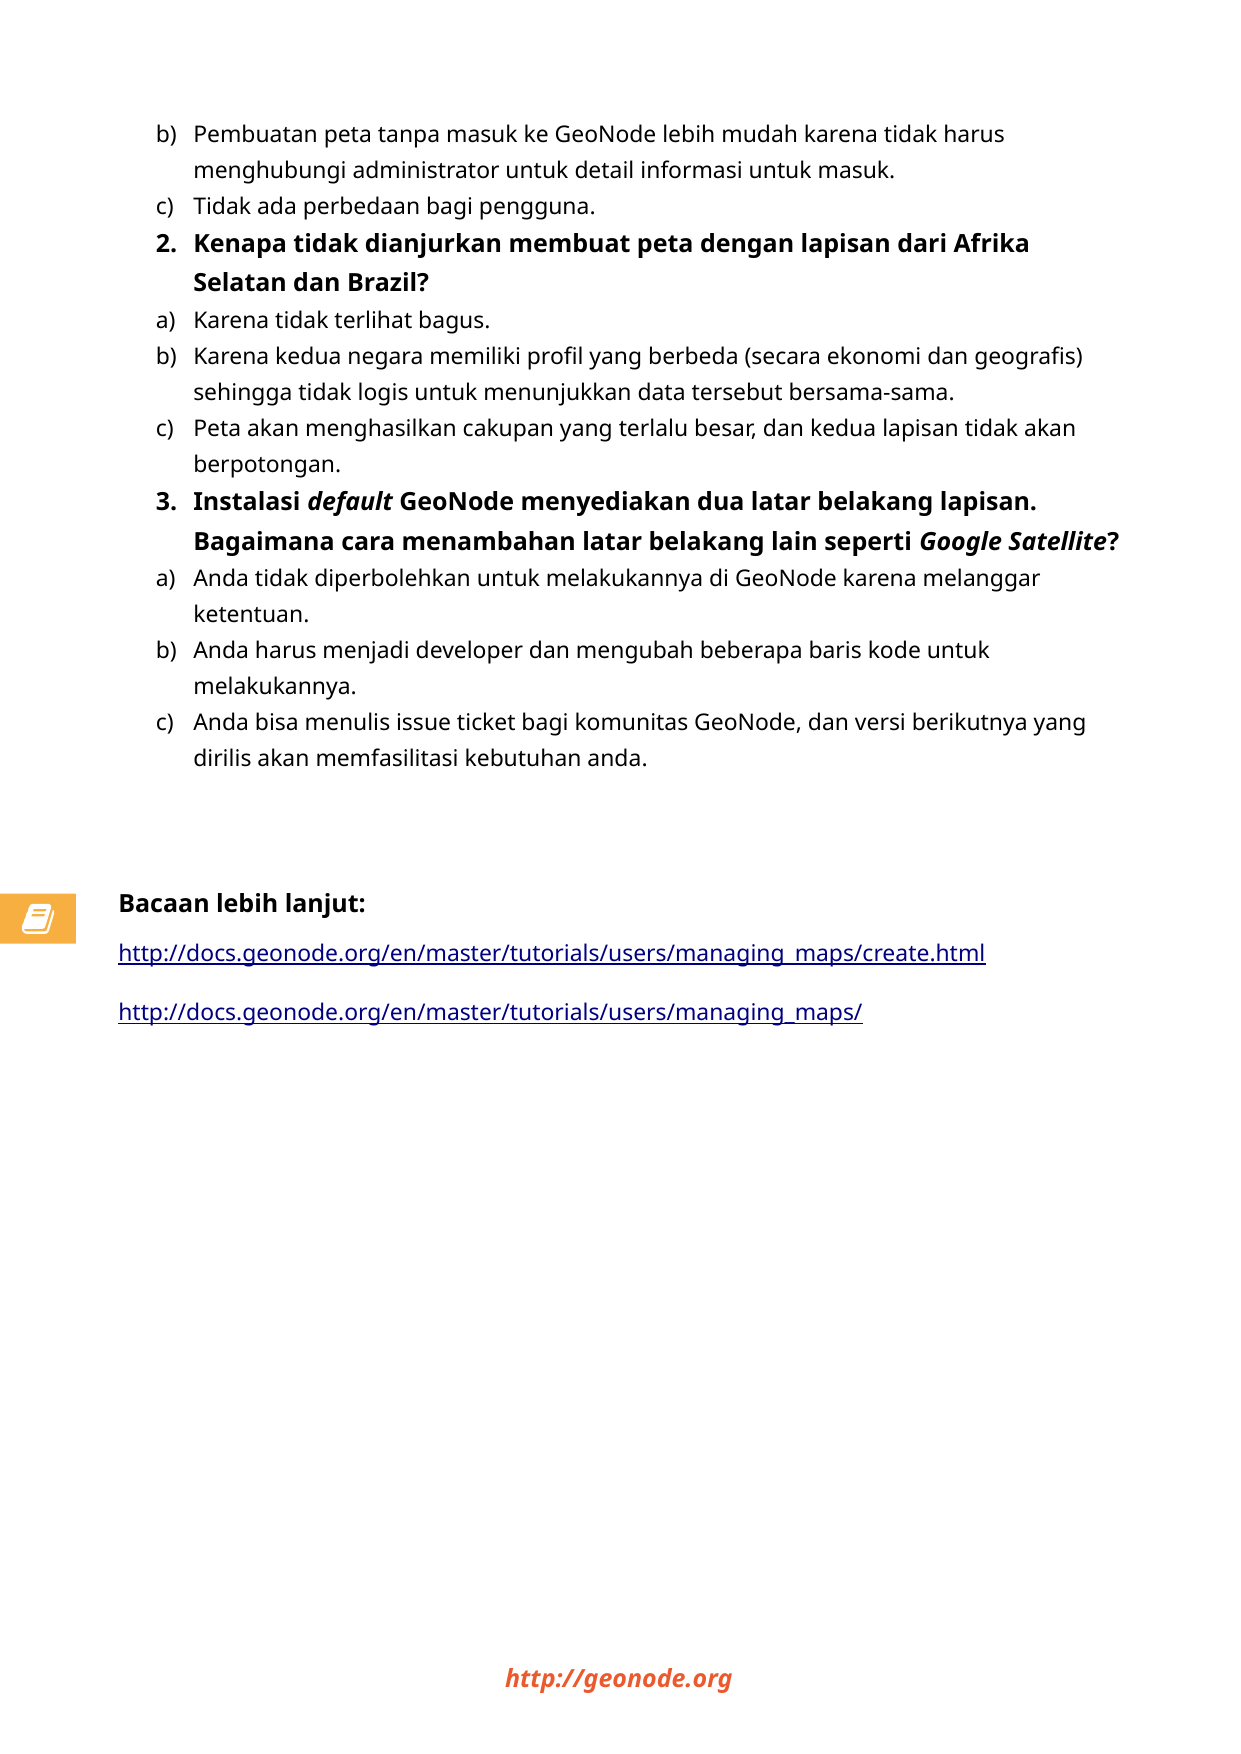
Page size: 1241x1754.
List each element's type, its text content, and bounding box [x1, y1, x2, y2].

list Anda tidak diperbolehkan untuk melakukannya di GeoNode karena melanggar ketentuan. [156, 562, 1122, 629]
list Anda bisa menulis issue ticket bagi komunitas GeoNode, dan versi berikutnya yang dirilis akan memfasilitasi kebutuhan anda. [156, 706, 1122, 773]
list Peta akan menghasilkan cakupan yang terlalu besar, dan kedua lapisan tidak akan berpotongan. [156, 412, 1122, 479]
subtitle http://docs.geonode.org/en/master/tutorials/users/managing_maps/create.html [118, 937, 1122, 968]
list Pembuatan peta tanpa masuk ke GeoNode lebih mudah karena tidak harus menghubungi administrator untuk detail informasi untuk masuk. [156, 118, 1122, 185]
text Bacaan lebih lanjut: [118, 886, 1122, 920]
list Tidak ada perbedaan bagi pengguna. [156, 190, 1122, 221]
list Instalasi default GeoNode menyediakan dua latar belakang lapisan. Bagaimana cara menambahan latar belakang lain seperti Google Satellite? [156, 484, 1122, 557]
list Kenapa tidak dianjurkan membuat peta dengan lapisan dari Afrika Selatan dan Brazil? [156, 226, 1122, 299]
list Anda harus menjadi developer dan mengubah beberapa baris kode untuk melakukannya. [156, 634, 1122, 701]
subtitle http://docs.geonode.org/en/master/tutorials/users/managing_maps/ [118, 996, 1122, 1027]
list Karena tidak terlihat bagus. [156, 304, 1122, 336]
list Karena kedua negara memiliki profil yang berbeda (secara ekonomi dan geografis) sehingga tidak logis untuk menunjukkan data tersebut bersama-sama. [156, 340, 1122, 407]
